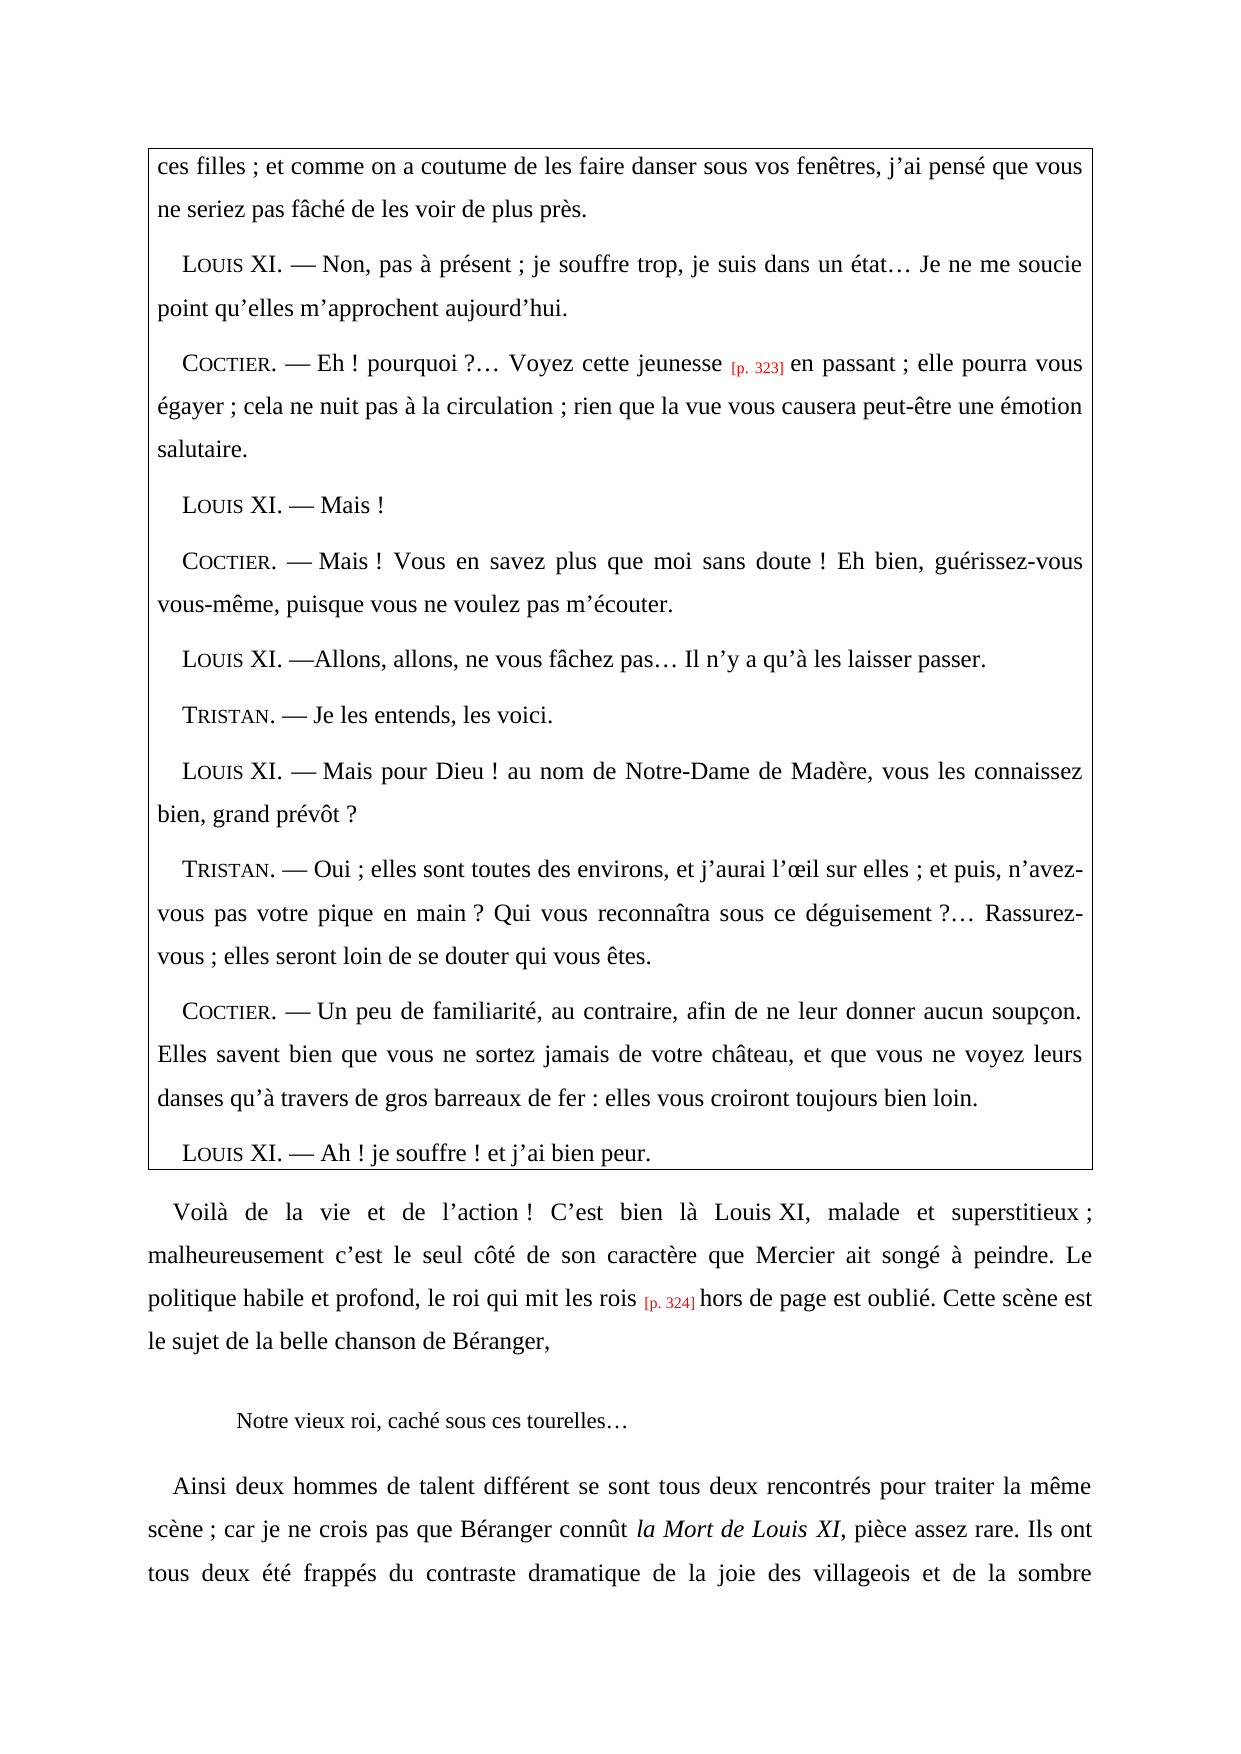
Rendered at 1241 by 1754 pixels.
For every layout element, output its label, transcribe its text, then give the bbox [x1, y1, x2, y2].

text Notre vieux roi, caché sous ces tourelles… [236, 1407, 1093, 1433]
text Louis XI. — Non, pas à présent ; je souffre trop, je suis dans un état… Je ne me soucie point qu’elles m’approchent aujourd’hui. [149, 246, 1092, 321]
text Coctier. — Eh ! pourquoi ?… Voyez cette jeunesse [p. 323] en passant ; elle pourra vous égayer ; cela ne nuit pas à la circulation ; rien que la vue vous causera peut-être une émotion salutaire. [149, 345, 1092, 463]
text Coctier. — Mais ! Vous en savez plus que moi sans doute ! Eh bien, guérissez-vous vous-même, puisque vous ne voulez pas m’écouter. [149, 543, 1092, 618]
text Louis XI. — Mais ! [149, 487, 1092, 519]
text Louis XI. — Ah ! je souffre ! et j’ai bien peur. [149, 1135, 1092, 1169]
text ces filles ; et comme on a coutume de les faire danser sous vos fenêtres, j’ai pensé que vous ne seriez pas fâché de les voir de plus près. [149, 149, 1092, 223]
text Coctier. — Un peu de familiarité, au contraire, afin de ne leur donner aucun soupçon. Elles savent bien que vous ne sortez jamais de votre château, et que vous ne voyez leurs danses qu’à travers de gros barreaux de fer : elles vous croiront toujours bien loin. [149, 993, 1092, 1111]
text Tristan. — Je les entends, les voici. [149, 697, 1092, 729]
text Louis XI. —Allons, allons, ne vous fâchez pas… Il n’y a qu’à les laisser passer. [149, 641, 1092, 673]
text Ainsi deux hommes de talent différent se sont tous deux rencontrés pour traiter la même scène ; car je ne crois pas que Béranger connût la Mort de Louis XI, pièce assez rare. Ils ont tous deux été frappés du contraste dramatique de la joie des villageois et de la sombre [148, 1471, 1093, 1586]
text Tristan. — Oui ; elles sont toutes des environs, et j’aurai l’œil sur elles ; et puis, n’avez-vous pas votre pique en main ? Qui vous reconnaîtra sous ce déguisement ?… Rassurez-vous ; elles seront loin de se douter qui vous êtes. [149, 851, 1092, 969]
text Voilà de la vie et de l’action ! C’est bien là Louis XI, malade et superstitieux ; malheureusement c’est le seul côté de son caractère que Mercier ait songé à peindre. Le politique habile et profond, le roi qui mit les rois [p. 324] hors de page est oublié. Cette scène est le sujet de la belle chanson de Béranger, [148, 1197, 1093, 1355]
text Louis XI. — Mais pour Dieu ! au nom de Notre-Dame de Madère, vous les connaissez bien, grand prévôt ? [149, 753, 1092, 828]
